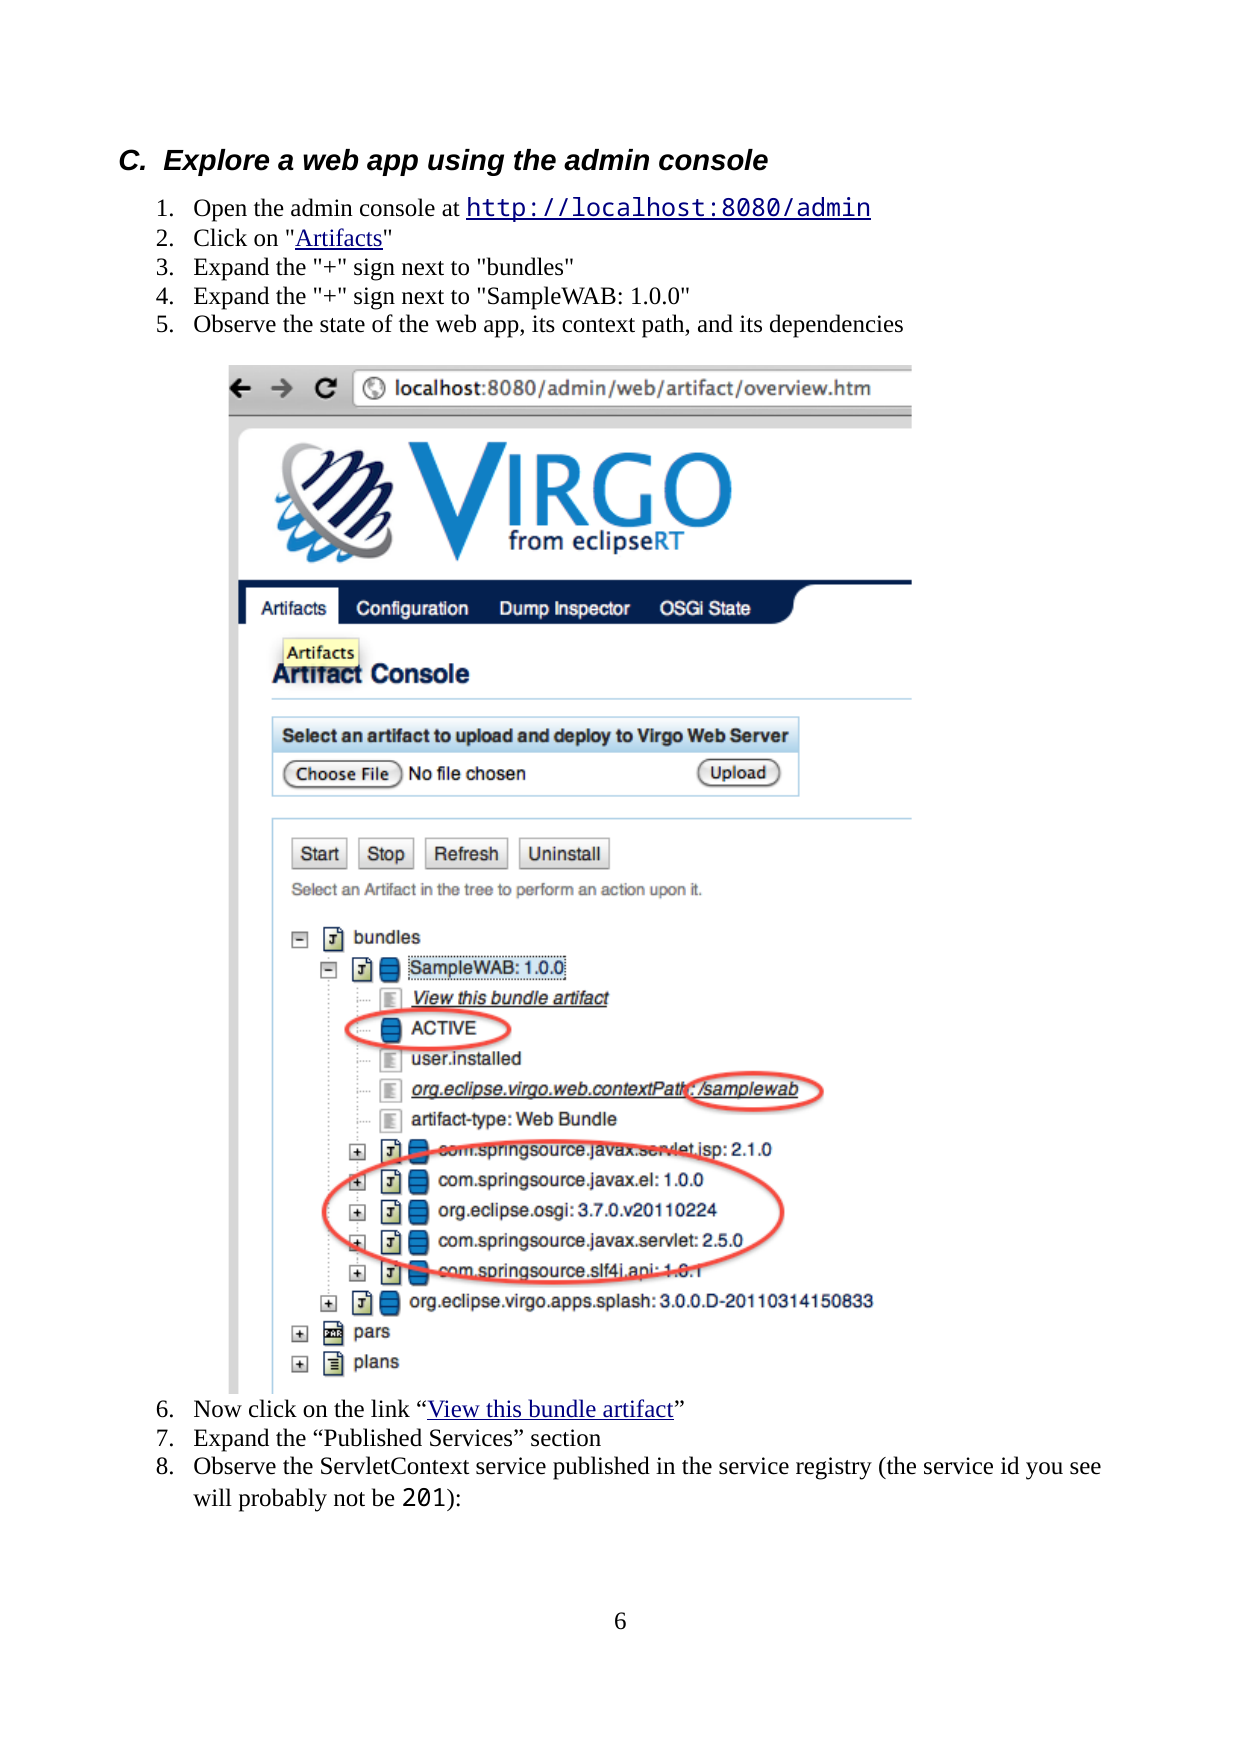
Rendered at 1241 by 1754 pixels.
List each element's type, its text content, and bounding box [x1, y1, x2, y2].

list Expand the "+" sign next to "bundles" [156, 252, 1122, 281]
list Expand the “Published Services” section [156, 1423, 1122, 1451]
list Observe the state of the web app, its context path, and its dependencies [156, 309, 1122, 338]
list Now click on the link “View this bundle artifact” [156, 338, 1122, 1423]
list Open the admin console at http://localhost:8080/admin [156, 189, 1122, 223]
picture [228, 365, 912, 1394]
list Expand the "+" sign next to "SampleWAB: 1.0.0" [156, 281, 1122, 309]
list Click on "Artifacts" [156, 223, 1122, 252]
list Observe the ServletContext service published in the service registry (the service id you see will probably not be 201): [156, 1451, 1122, 1514]
subtitle Explore a web app using the admin console [118, 143, 1122, 177]
